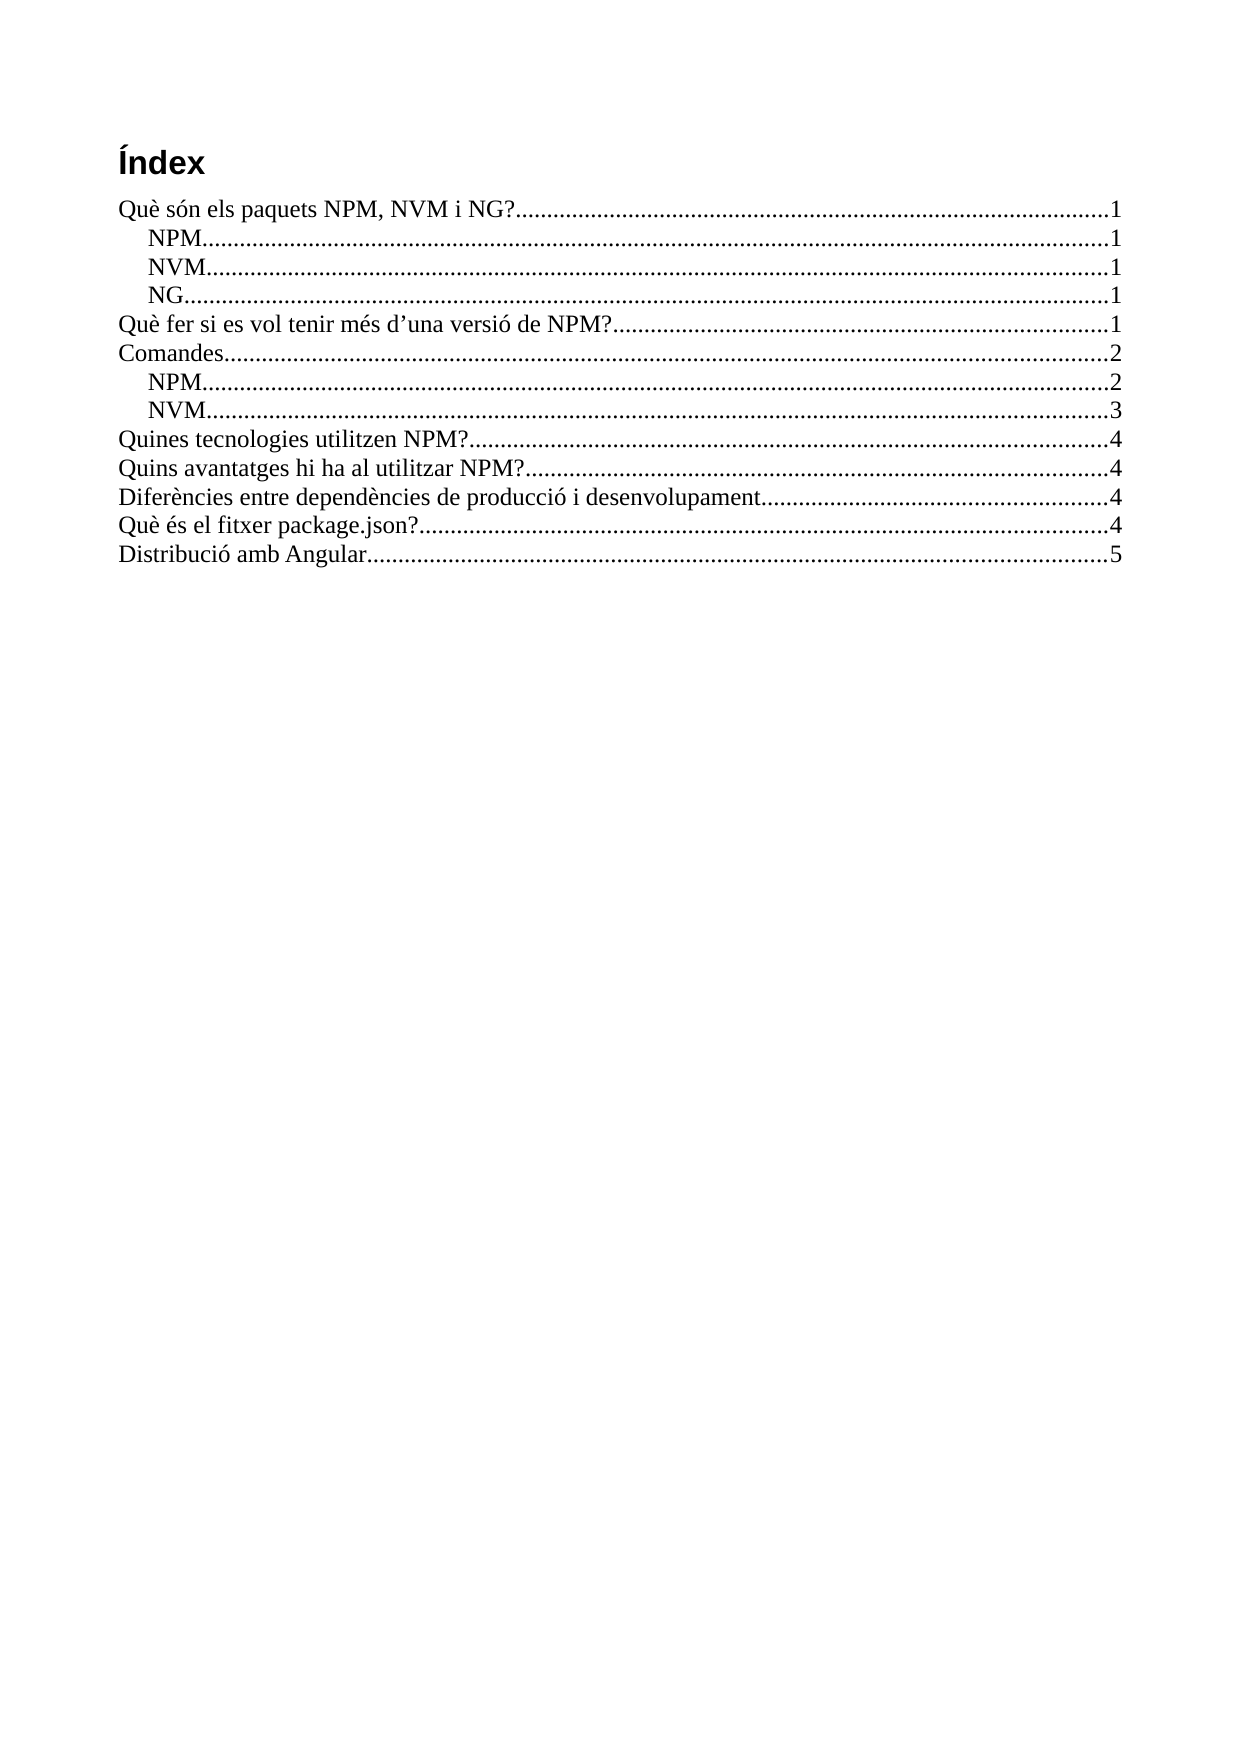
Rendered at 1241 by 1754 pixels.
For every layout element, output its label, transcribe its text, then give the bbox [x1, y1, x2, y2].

text NVM 3 [148, 395, 1122, 424]
text NG 1 [148, 280, 1122, 309]
text Quins avantatges hi ha al utilitzar NPM? 4 [118, 453, 1122, 482]
text NPM 1 [148, 223, 1122, 252]
text Comandes 2 [118, 338, 1122, 367]
text NPM 2 [148, 367, 1122, 395]
text NVM 1 [148, 252, 1122, 280]
text Quines tecnologies utilitzen NPM? 4 [118, 424, 1122, 453]
subtitle Índex [118, 143, 1122, 182]
text Què són els paquets NPM, NVM i NG? 1 [118, 194, 1122, 223]
text Què és el fitxer package.json? 4 [118, 510, 1122, 539]
text Distribució amb Angular 5 [118, 539, 1122, 568]
text Diferències entre dependències de producció i desenvolupament 4 [118, 482, 1122, 510]
text Què fer si es vol tenir més d’una versió de NPM? 1 [118, 309, 1122, 338]
